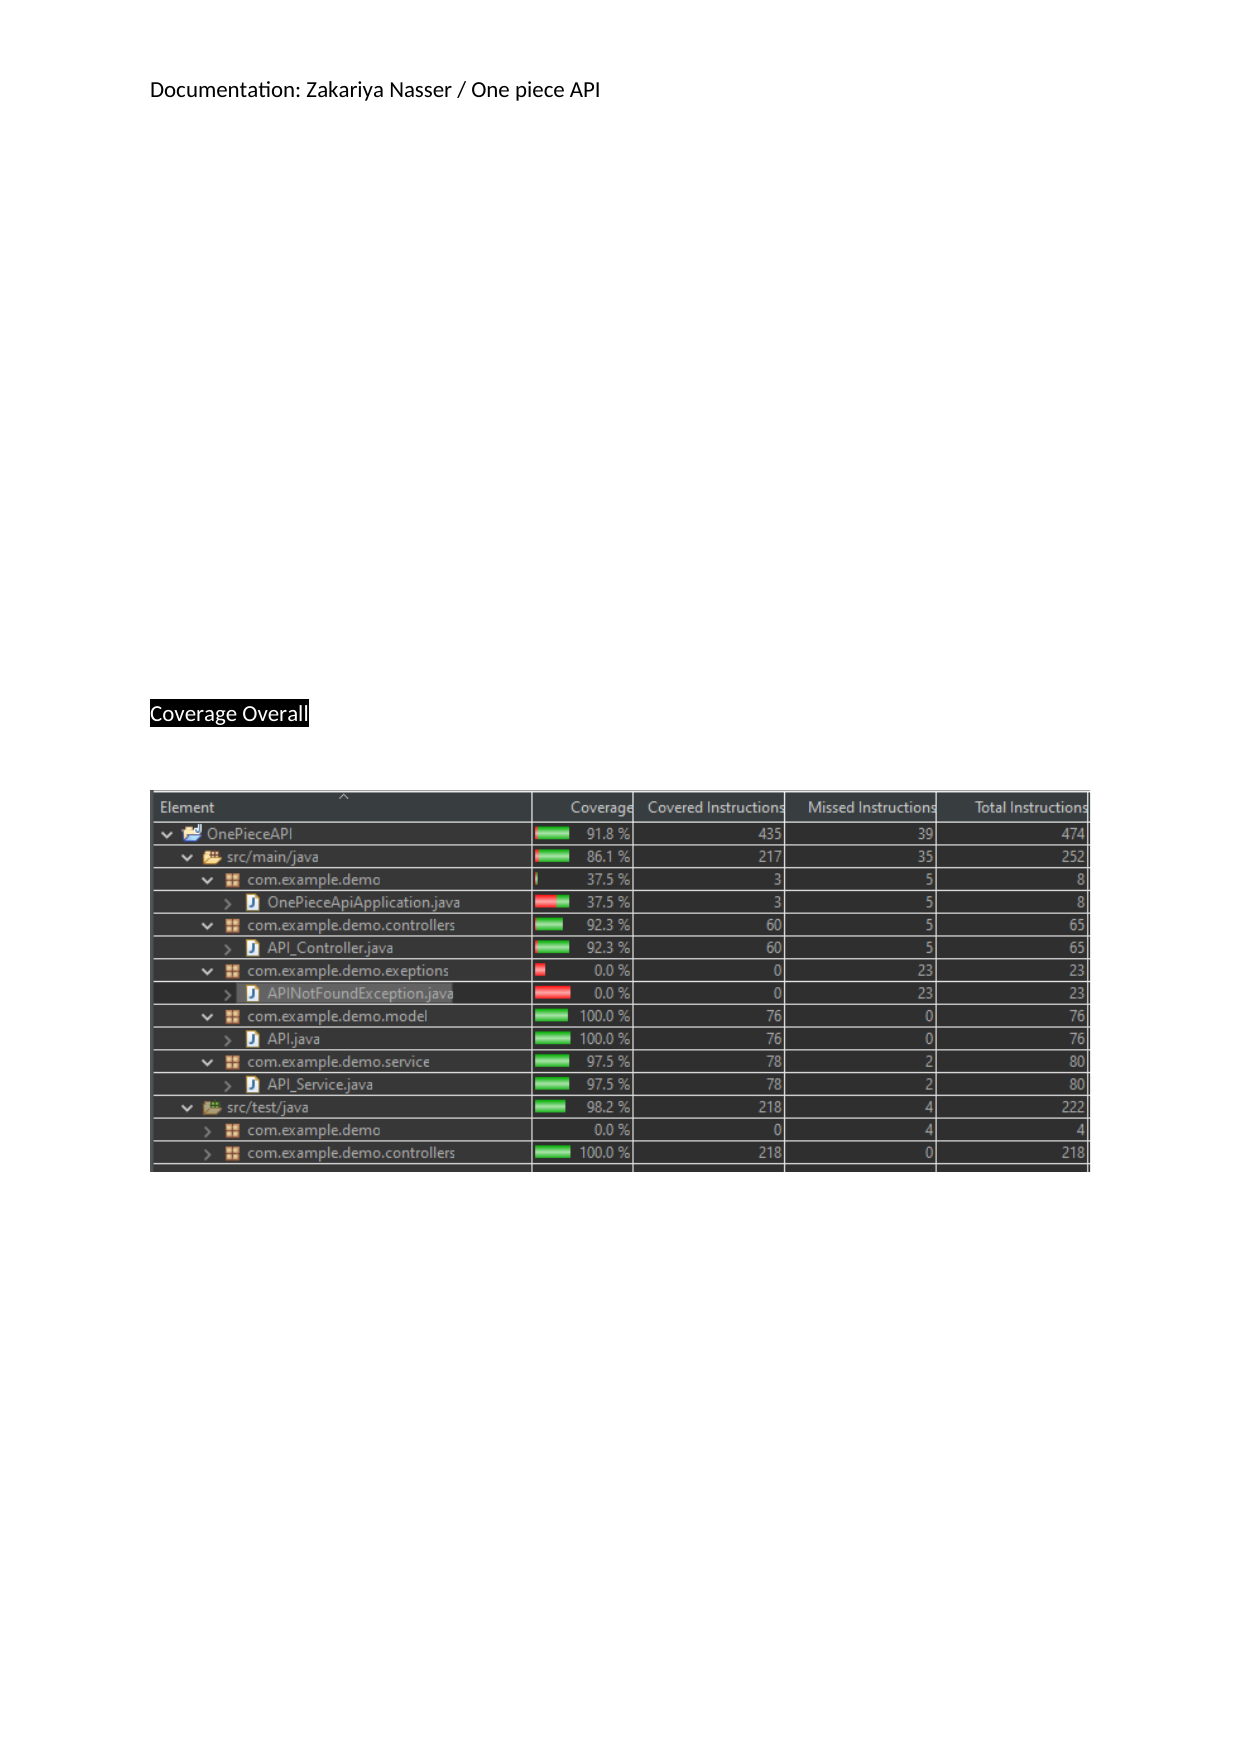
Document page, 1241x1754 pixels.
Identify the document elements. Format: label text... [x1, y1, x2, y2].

text Coverage Overall [150, 699, 1090, 727]
